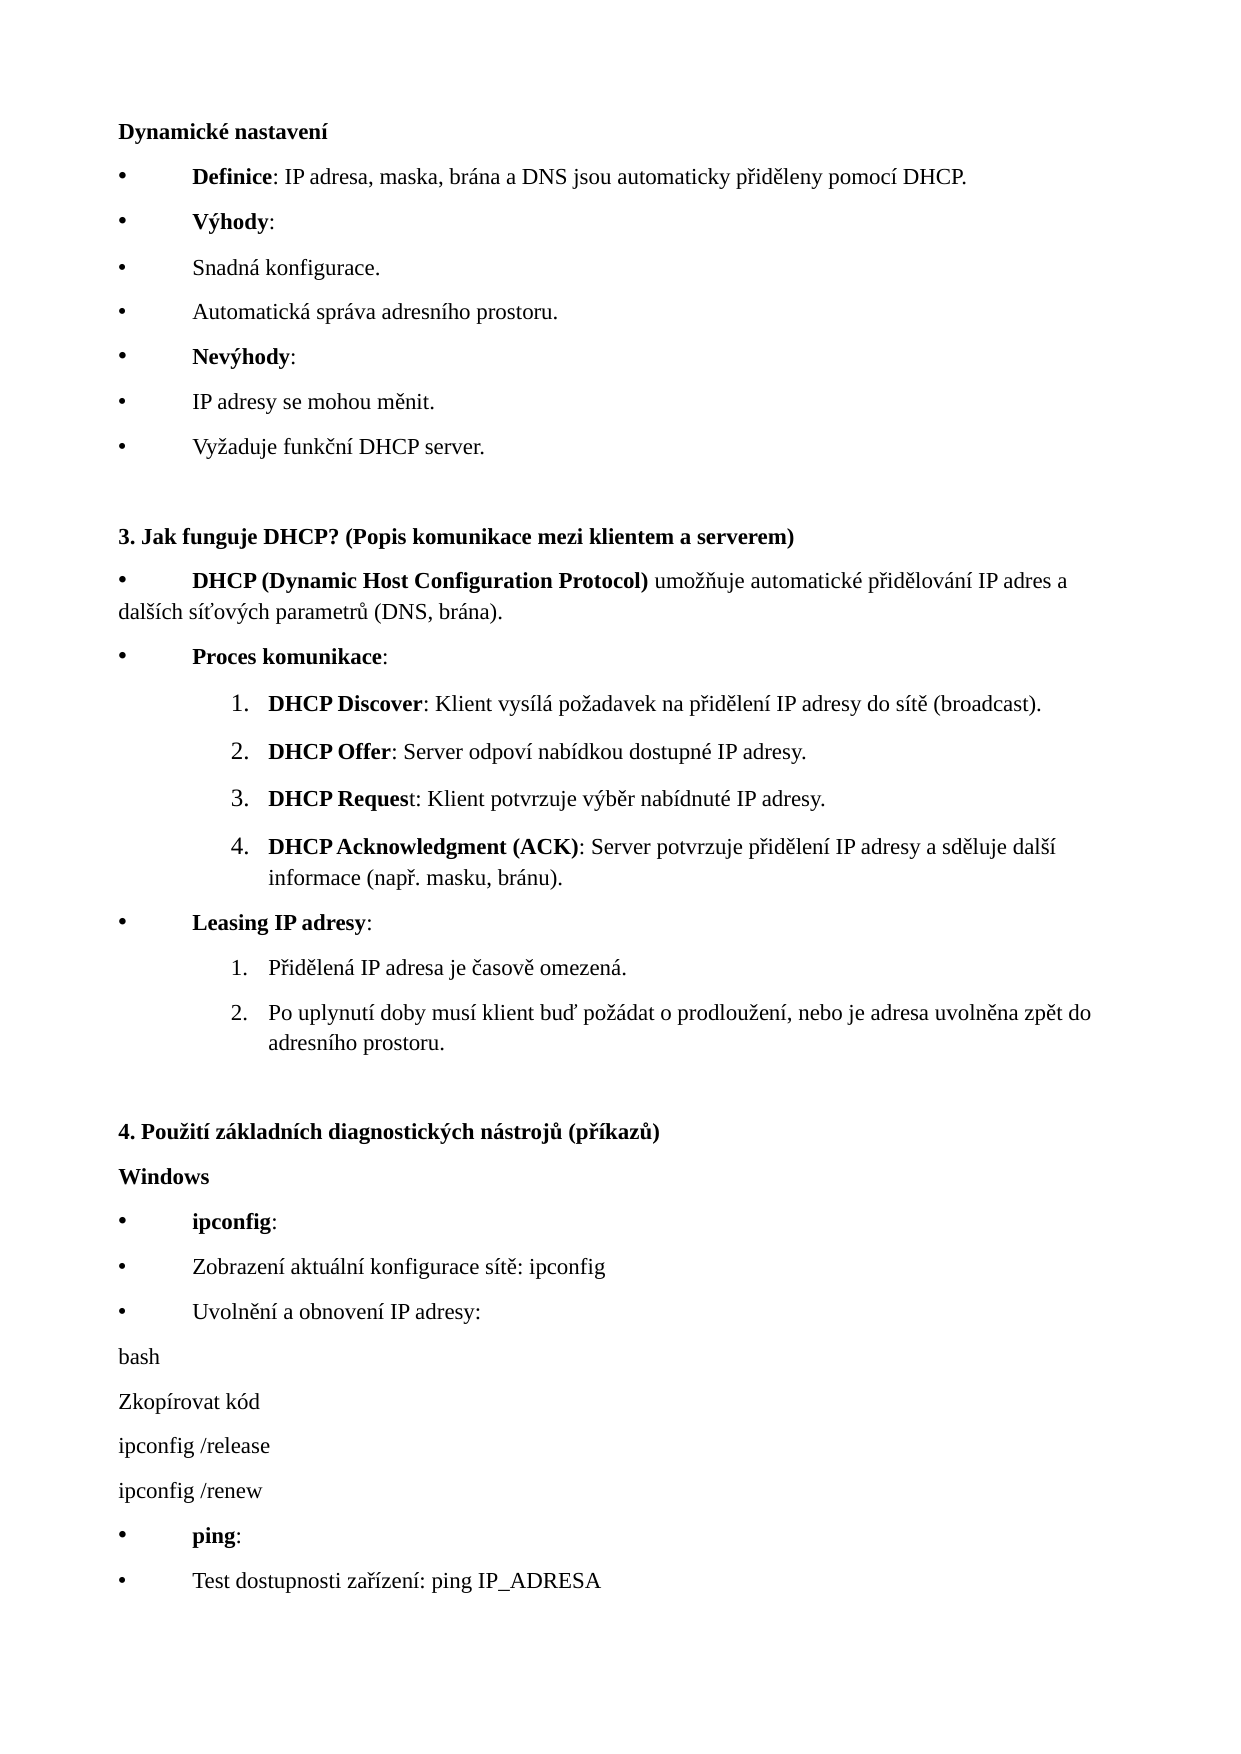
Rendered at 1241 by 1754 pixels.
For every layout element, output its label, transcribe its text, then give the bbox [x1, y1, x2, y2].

text ipconfig /release [118, 1432, 1122, 1459]
list DHCP Request: Klient potvrzuje výběr nabídnuté IP adresy. [231, 783, 1122, 812]
text Windows [118, 1163, 1122, 1189]
text Zkopírovat kód [118, 1388, 1122, 1414]
list Proces komunikace: [118, 643, 1122, 670]
list DHCP Offer: Server odpoví nabídkou dostupné IP adresy. [231, 736, 1122, 765]
list DHCP (Dynamic Host Configuration Protocol) umožňuje automatické přidělování IP adres a dalších síťových parametrů (DNS, brána). [118, 568, 1122, 624]
list Nevýhody: [118, 343, 1122, 370]
list Vyžaduje funkční DHCP server. [118, 433, 1122, 459]
list Výhody: [118, 208, 1122, 235]
list Po uplynutí doby musí klient buď požádat o prodloužení, nebo je adresa uvolněna zpět do adresního prostoru. [231, 999, 1122, 1055]
list DHCP Discover: Klient vysílá požadavek na přidělení IP adresy do sítě (broadcast). [231, 688, 1122, 717]
list ipconfig: [118, 1208, 1122, 1235]
list ping: [118, 1522, 1122, 1549]
list Zobrazení aktuální konfigurace sítě: ipconfig [118, 1253, 1122, 1280]
list Definice: IP adresa, maska, brána a DNS jsou automaticky přiděleny pomocí DHCP. [118, 163, 1122, 190]
list Přidělená IP adresa je časově omezená. [231, 954, 1122, 980]
list Automatická správa adresního prostoru. [118, 298, 1122, 325]
list DHCP Acknowledgment (ACK): Server potvrzuje přidělení IP adresy a sděluje další informace (např. masku, bránu). [231, 831, 1122, 890]
text 4. Použití základních diagnostických nástrojů (příkazů) [118, 1118, 1122, 1145]
list Snadná konfigurace. [118, 253, 1122, 280]
text 3. Jak funguje DHCP? (Popis komunikace mezi klientem a serverem) [118, 523, 1122, 549]
list IP adresy se mohou měnit. [118, 388, 1122, 415]
list Test dostupnosti zařízení: ping IP_ADRESA [118, 1567, 1122, 1594]
text bash [118, 1343, 1122, 1369]
list Uvolnění a obnovení IP adresy: [118, 1298, 1122, 1324]
list Leasing IP adresy: [118, 908, 1122, 935]
text Dynamické nastavení [118, 118, 1122, 144]
text ipconfig /renew [118, 1477, 1122, 1504]
